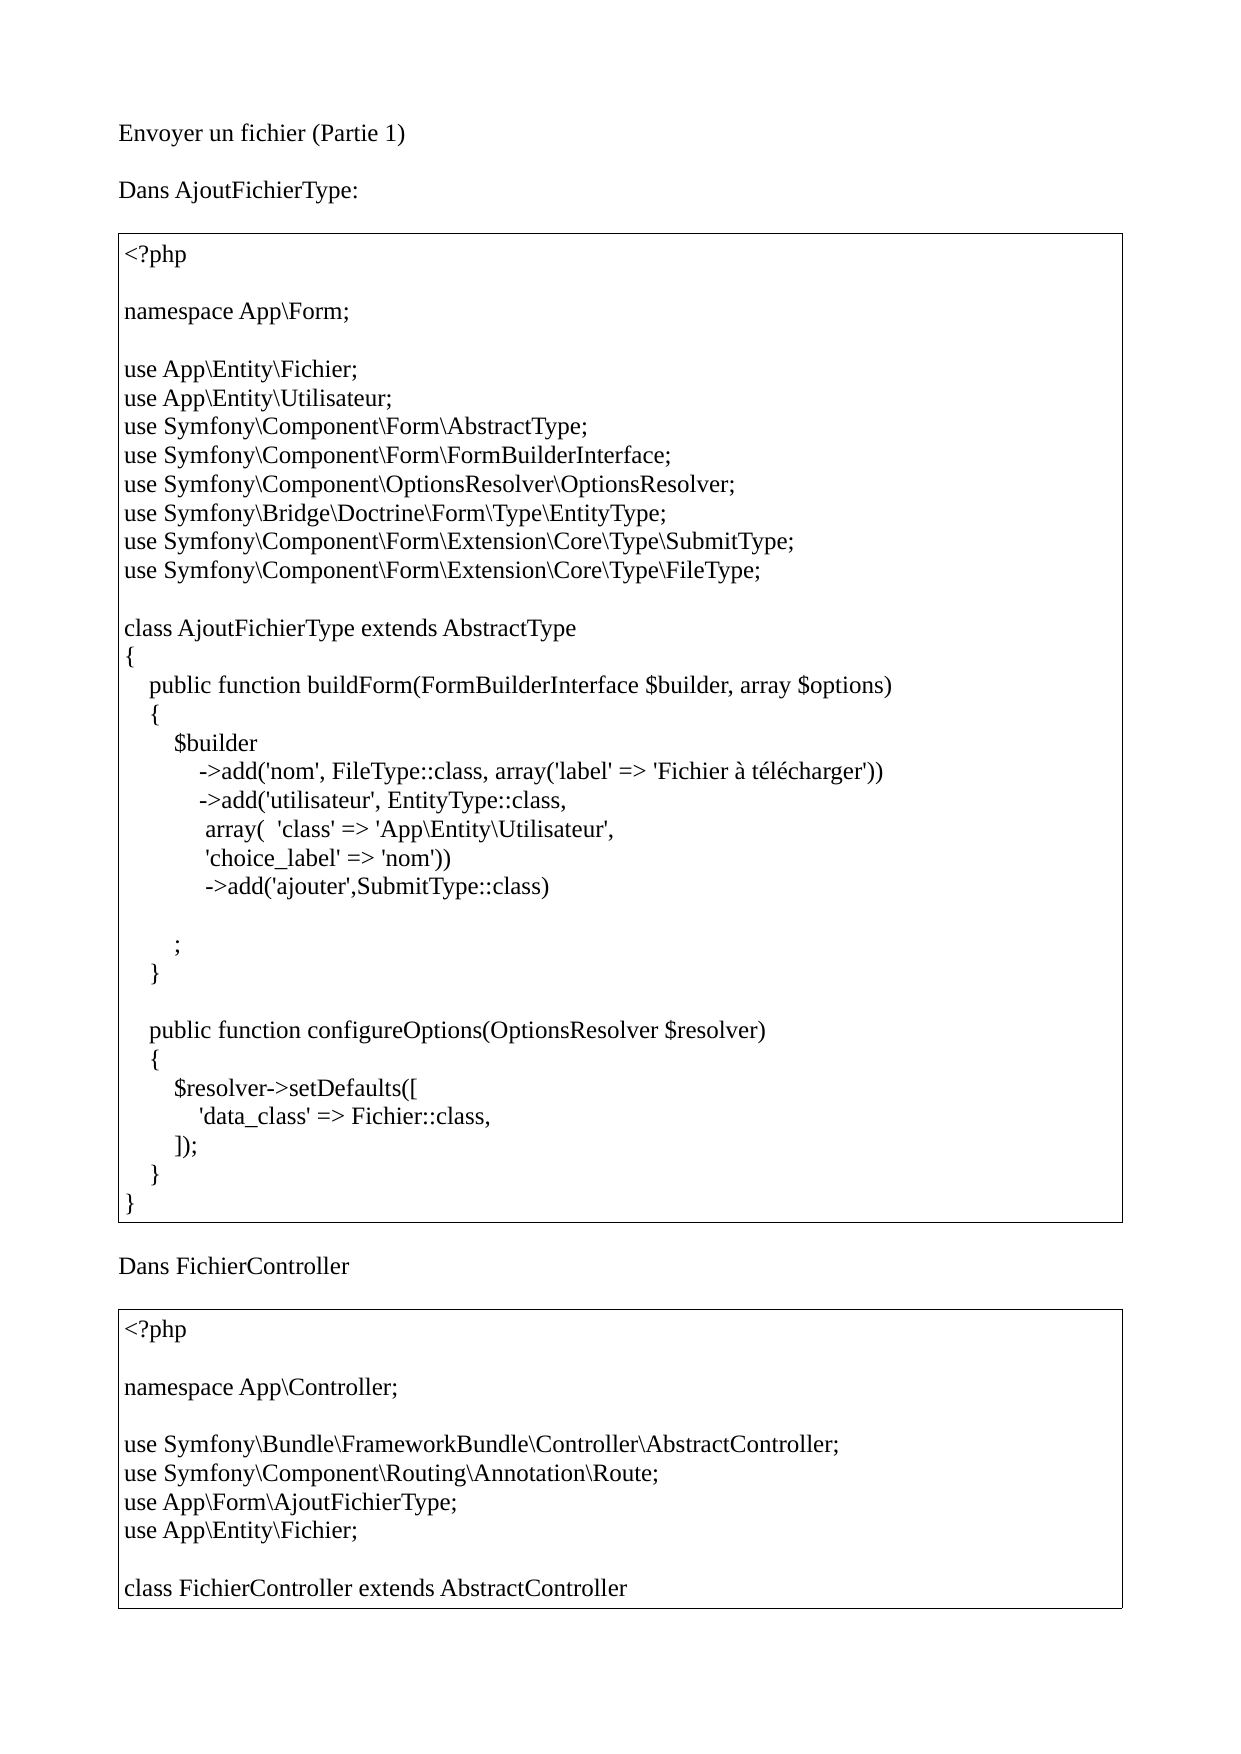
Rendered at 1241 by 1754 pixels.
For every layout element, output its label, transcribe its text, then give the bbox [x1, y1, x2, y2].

table_header <?php namespace App\Form; use App\Entity\Fichier; use App\Entity\Utilisateur; use Symfony\Component\Form\AbstractType; use Symfony\Component\Form\FormBuilderInterface; use Symfony\Component\OptionsResolver\OptionsResolver; use Symfony\Bridge\Doctrine\Form\Type\EntityType; use Symfony\Component\Form\Extension\Core\Type\SubmitType; use Symfony\Component\Form\Extension\Core\Type\FileType; class AjoutFichierType extends AbstractType { public function buildForm(FormBuilderInterface $builder, array $options) { $builder ->add('nom', FileType::class, array('label' => 'Fichier à télécharger')) ->add('utilisateur', EntityType::class, array( 'class' => 'App\Entity\Utilisateur', 'choice_label' => 'nom')) ->add('ajouter',SubmitType::class) ; } public function configureOptions(OptionsResolver $resolver) { $resolver->setDefaults([ 'data_class' => Fichier::class, ]); } } [119, 234, 1122, 1222]
text Dans AjoutFichierType: [118, 176, 1122, 204]
text Dans FichierController [118, 1251, 1122, 1280]
table_header <?php namespace App\Controller; use Symfony\Bundle\FrameworkBundle\Controller\AbstractController; use Symfony\Component\Routing\Annotation\Route; use App\Form\AjoutFichierType; use App\Entity\Fichier; class FichierController extends AbstractController [119, 1310, 1122, 1608]
text Envoyer un fichier (Partie 1) [118, 118, 1122, 147]
